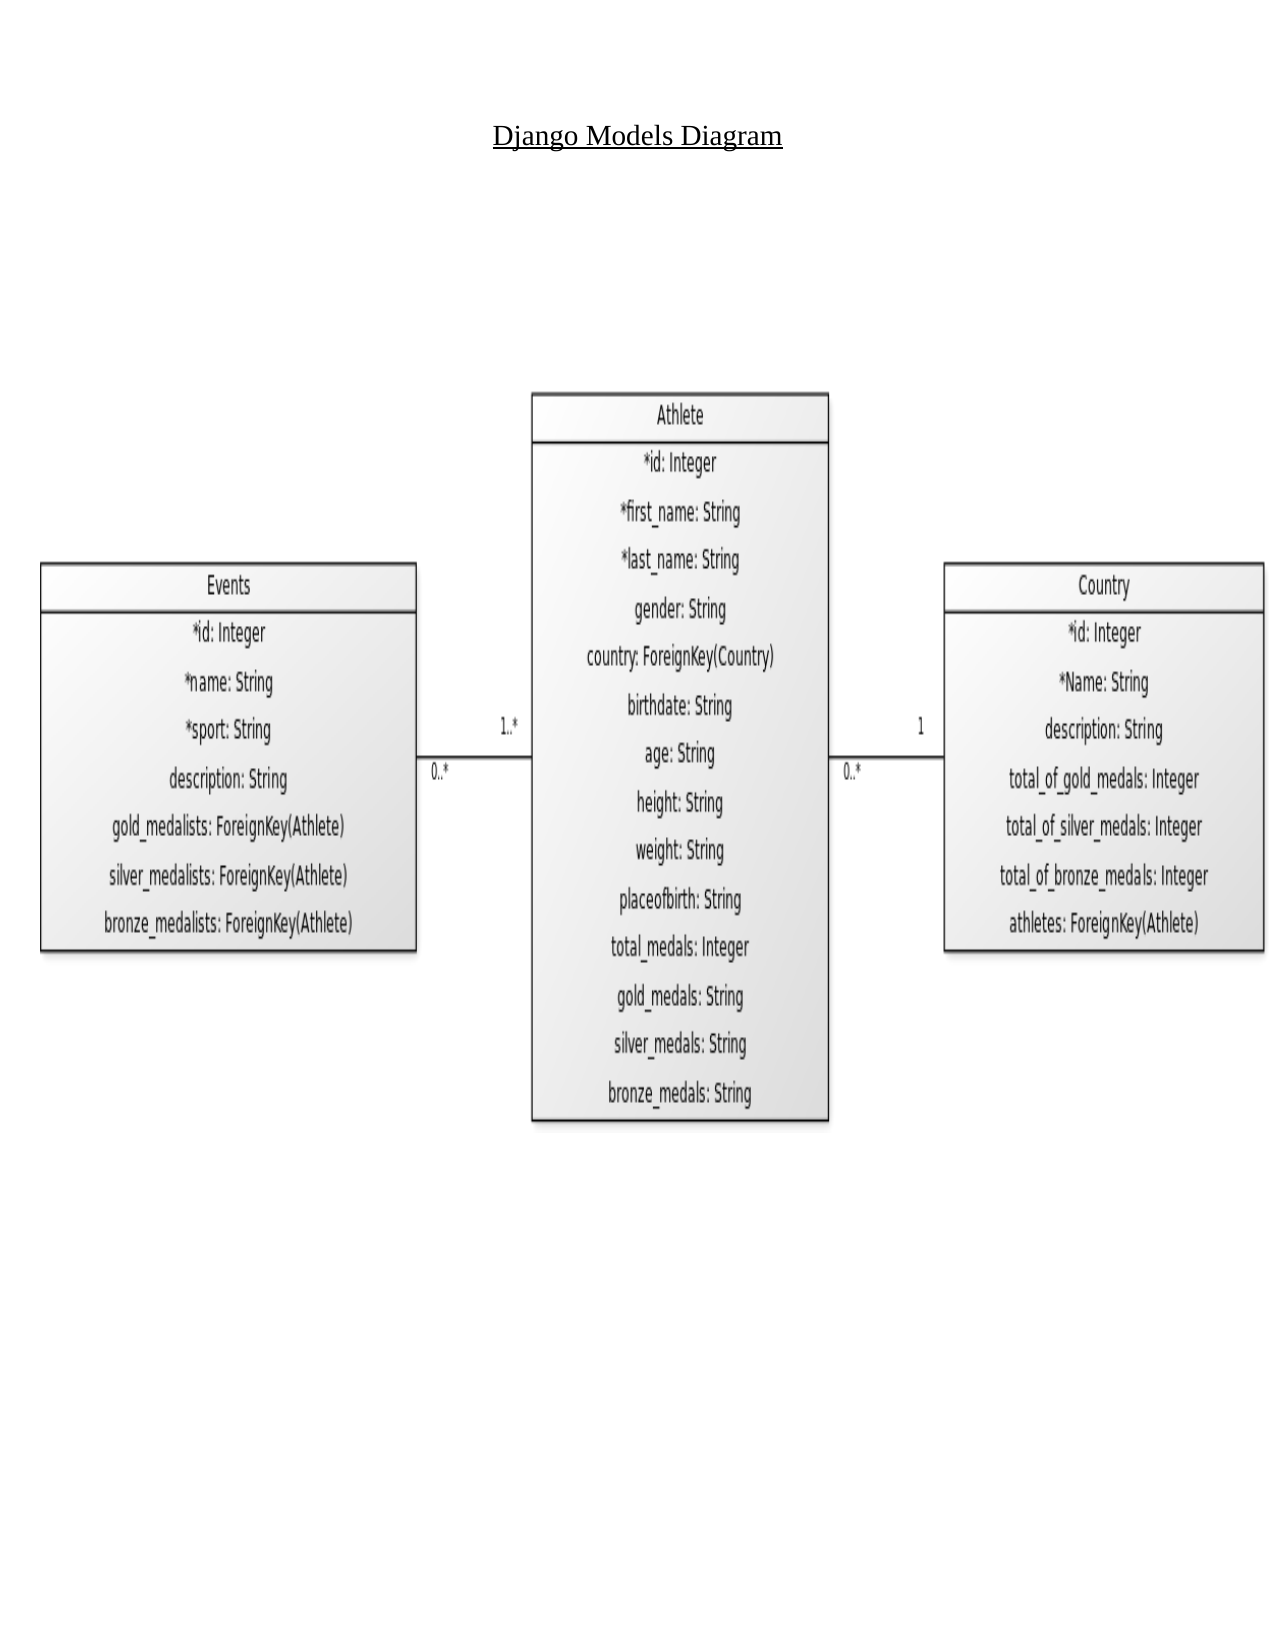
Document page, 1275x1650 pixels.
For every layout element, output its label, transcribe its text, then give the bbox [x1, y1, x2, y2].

picture [35, 384, 1269, 1133]
text Django Models Diagram [118, 118, 1157, 152]
